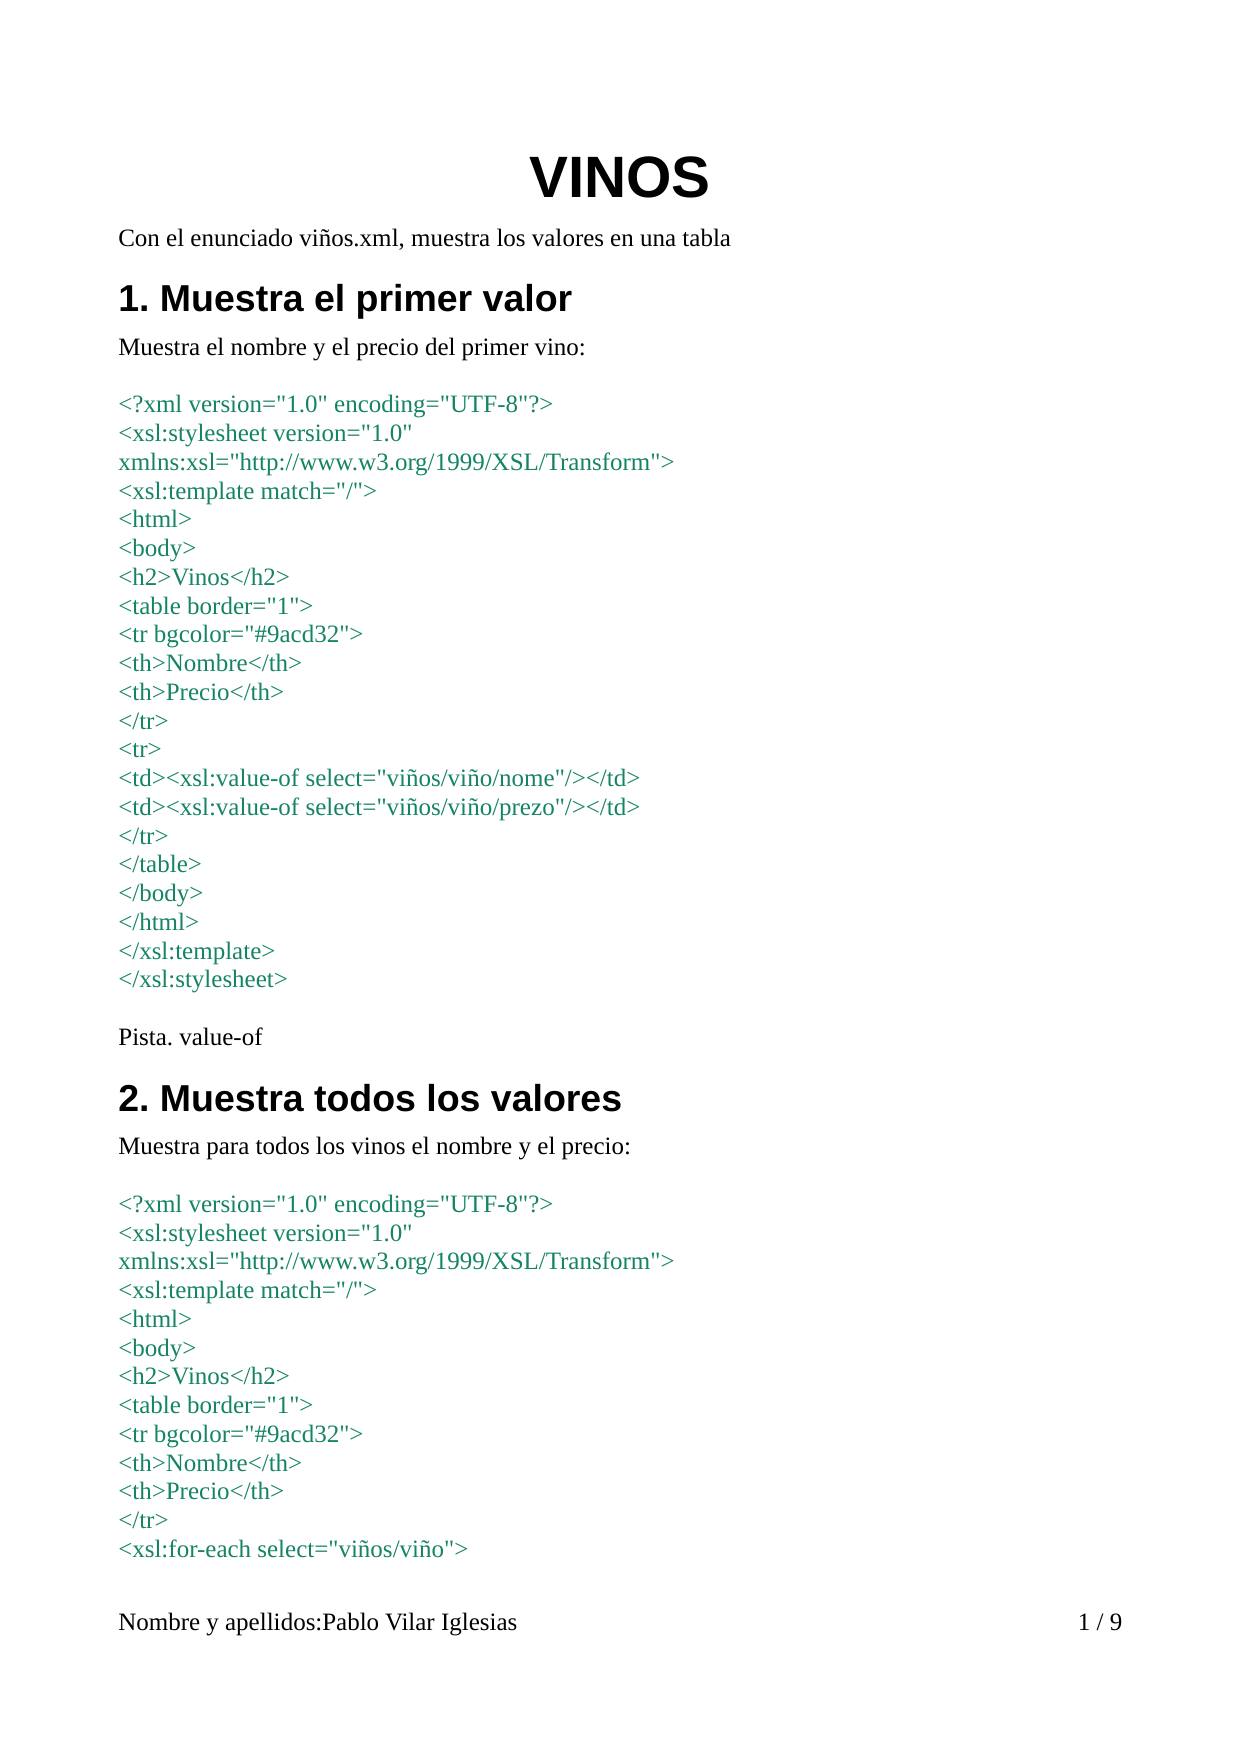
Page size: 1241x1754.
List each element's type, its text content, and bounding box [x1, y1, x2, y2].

text <td><xsl:value-of select="viños/viño/prezo"/></td> [118, 792, 1122, 821]
title VINOS [118, 143, 1122, 210]
text xmlns:xsl="http://www.w3.org/1999/XSL/Transform"> [118, 1246, 1122, 1275]
text <body> [118, 1333, 1122, 1361]
text <th>Precio</th> [118, 677, 1122, 706]
text <th>Precio</th> [118, 1476, 1122, 1505]
text <tr bgcolor="#9acd32"> [118, 619, 1122, 648]
text xmlns:xsl="http://www.w3.org/1999/XSL/Transform"> [118, 447, 1122, 476]
text <xsl:stylesheet version="1.0" [118, 418, 1122, 447]
text <?xml version="1.0" encoding="UTF-8"?> [118, 389, 1122, 418]
text <h2>Vinos</h2> [118, 562, 1122, 591]
text <xsl:template match="/"> [118, 476, 1122, 504]
text Pista. value-of [118, 1022, 1122, 1051]
subtitle 2. Muestra todos los valores [118, 1076, 1122, 1119]
text Muestra para todos los vinos el nombre y el precio: [118, 1131, 1122, 1160]
text <?xml version="1.0" encoding="UTF-8"?> [118, 1189, 1122, 1218]
text <tr bgcolor="#9acd32"> [118, 1419, 1122, 1448]
text <xsl:for-each select="viños/viño"> [118, 1534, 1122, 1563]
text </xsl:template> [118, 936, 1122, 964]
text <body> [118, 533, 1122, 562]
text Con el enunciado viños.xml, muestra los valores en una tabla [118, 223, 1122, 251]
text </tr> [118, 1505, 1122, 1534]
text <xsl:stylesheet version="1.0" [118, 1218, 1122, 1246]
text </html> [118, 907, 1122, 936]
text </table> [118, 849, 1122, 878]
text <table border="1"> [118, 591, 1122, 619]
subtitle 1. Muestra el primer valor [118, 276, 1122, 319]
text Muestra el nombre y el precio del primer vino: [118, 332, 1122, 361]
text </xsl:stylesheet> [118, 964, 1122, 993]
text <table border="1"> [118, 1390, 1122, 1419]
text <td><xsl:value-of select="viños/viño/nome"/></td> [118, 763, 1122, 792]
text </body> [118, 878, 1122, 907]
text <th>Nombre</th> [118, 648, 1122, 677]
text <html> [118, 504, 1122, 533]
text </tr> [118, 821, 1122, 849]
text <th>Nombre</th> [118, 1448, 1122, 1476]
text <h2>Vinos</h2> [118, 1361, 1122, 1390]
text </tr> [118, 706, 1122, 734]
text <tr> [118, 734, 1122, 763]
text <html> [118, 1304, 1122, 1333]
text <xsl:template match="/"> [118, 1275, 1122, 1304]
